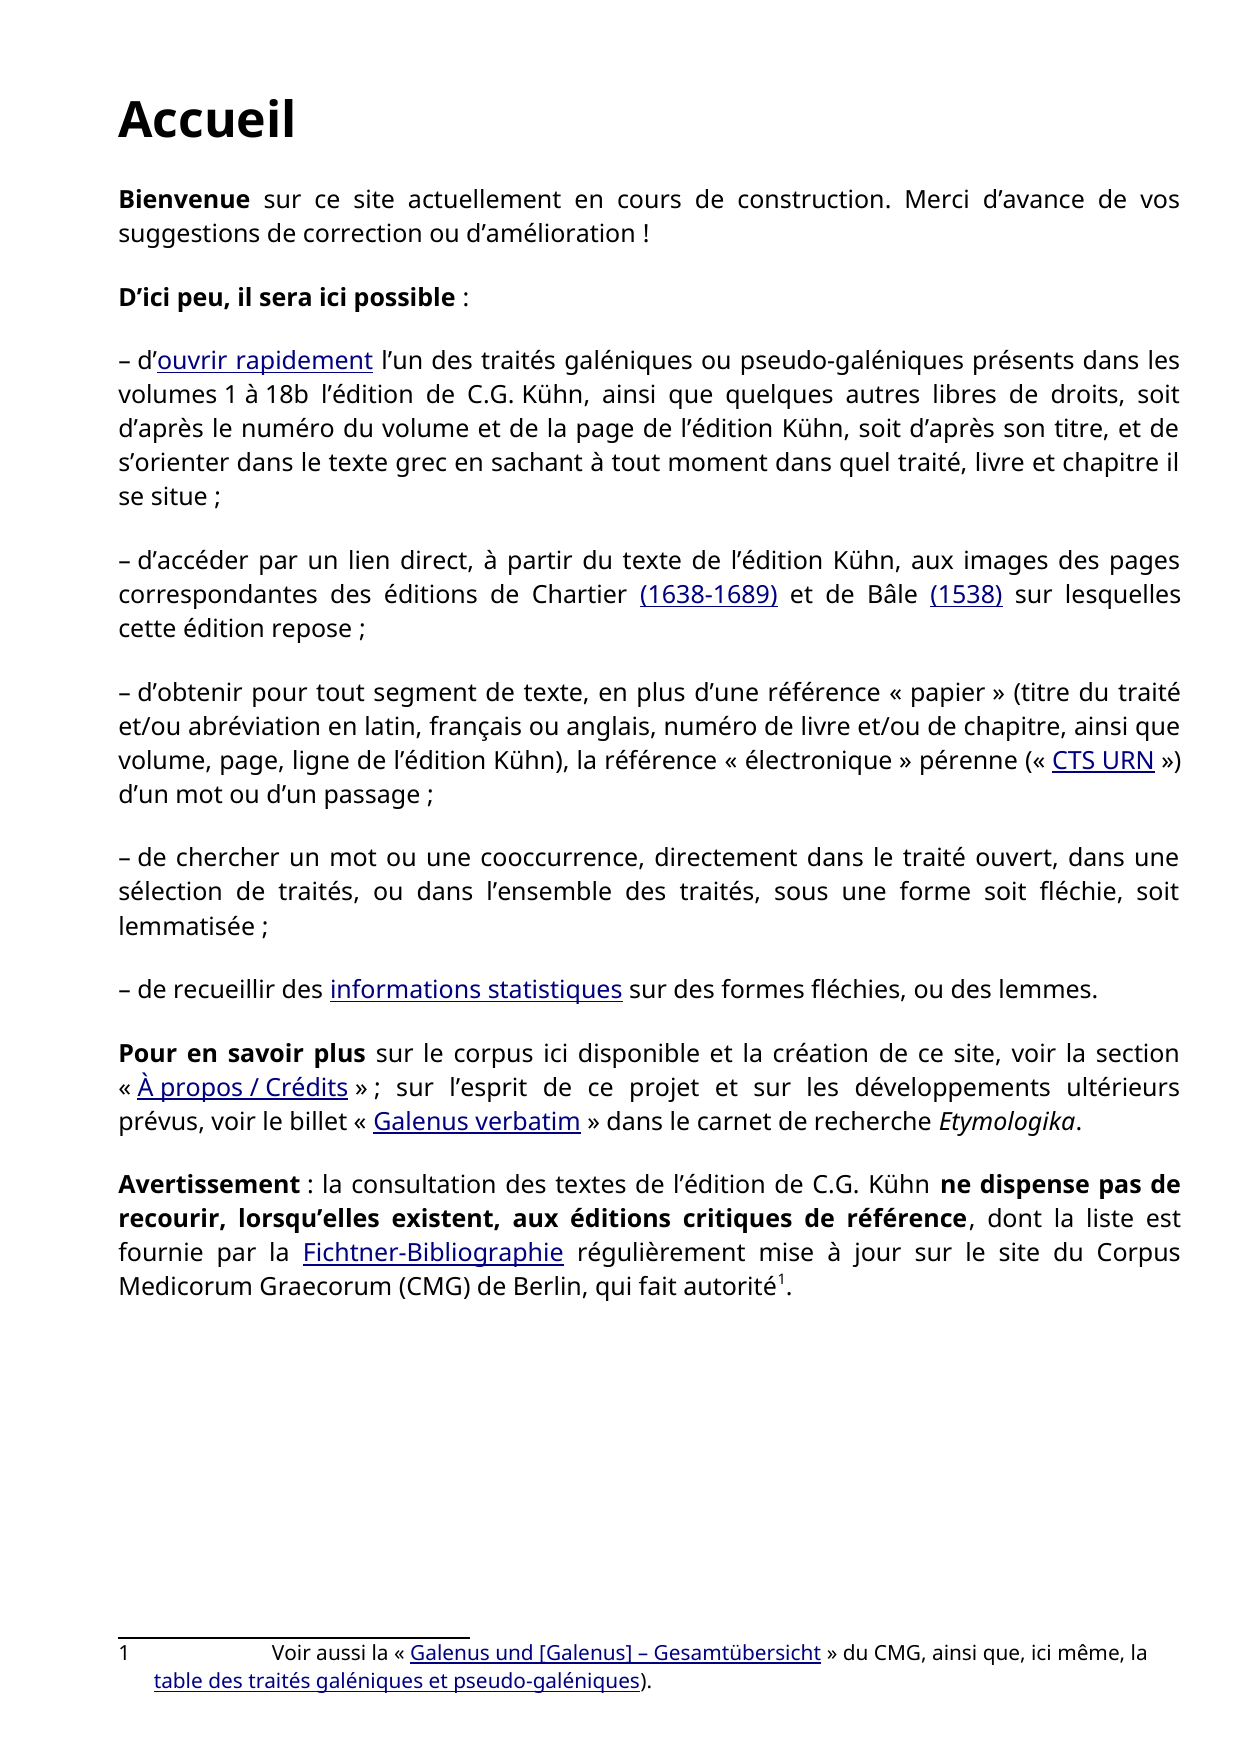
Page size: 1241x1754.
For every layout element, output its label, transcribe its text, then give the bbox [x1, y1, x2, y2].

text Pour en savoir plus sur le corpus ici disponible et la création de ce site, voir la section « À propos / Crédits » ; sur l’esprit de ce projet et sur les développements ultérieurs prévus, voir le billet « Galenus verbatim » dans le carnet de recherche Etymologika. [118, 1035, 1181, 1137]
text – d’accéder par un lien direct, à partir du texte de l’édition Kühn, aux images des pages correspondantes des éditions de Chartier (1638-1689) et de Bâle (1538) sur lesquelles cette édition repose ; [118, 543, 1181, 645]
text – d’ouvrir rapidement l’un des traités galéniques ou pseudo-galéniques présents dans les volumes 1 à 18b l’édition de C.G. Kühn, ainsi que quelques autres libres de droits, soit d’après le numéro du volume et de la page de l’édition Kühn, soit d’après son titre, et de s’orienter dans le texte grec en sachant à tout moment dans quel traité, livre et chapitre il se situe ; [118, 343, 1181, 513]
text – d’obtenir pour tout segment de texte, en plus d’une référence « papier » (titre du traité et/ou abréviation en latin, français ou anglais, numéro de livre et/ou de chapitre, ainsi que volume, page, ligne de l’édition Kühn), la référence « électronique » pérenne (« CTS URN ») d’un mot ou d’un passage ; [118, 674, 1181, 811]
text Voir aussi la « Galenus und [Galenus] – Gesamtübersicht » du CMG, ainsi que, ici même, la table des traités galéniques et pseudo-galéniques). [118, 1638, 1181, 1695]
text – de chercher un mot ou une cooccurrence, directement dans le traité ouvert, dans une sélection de traités, ou dans l’ensemble des traités, sous une forme soit fléchie, soit lemmatisée ; [118, 840, 1181, 942]
subtitle Accueil [118, 84, 1181, 152]
text – de recueillir des informations statistiques sur des formes fléchies, ou des lemmes. [118, 972, 1181, 1006]
text Avertissement : la consultation des textes de l’édition de C.G. Kühn ne dispense pas de recourir, lorsqu’elles existent, aux éditions critiques de référence, dont la liste est fournie par la Fichtner-Bibliographie régulièrement mise à jour sur le site du Corpus Medicorum Graecorum (CMG) de Berlin, qui fait autorité. [118, 1167, 1181, 1303]
text Bienvenue sur ce site actuellement en cours de construction. Merci d’avance de vos suggestions de correction ou d’amélioration ! [118, 182, 1181, 250]
text D’ici peu, il sera ici possible : [118, 279, 1181, 313]
